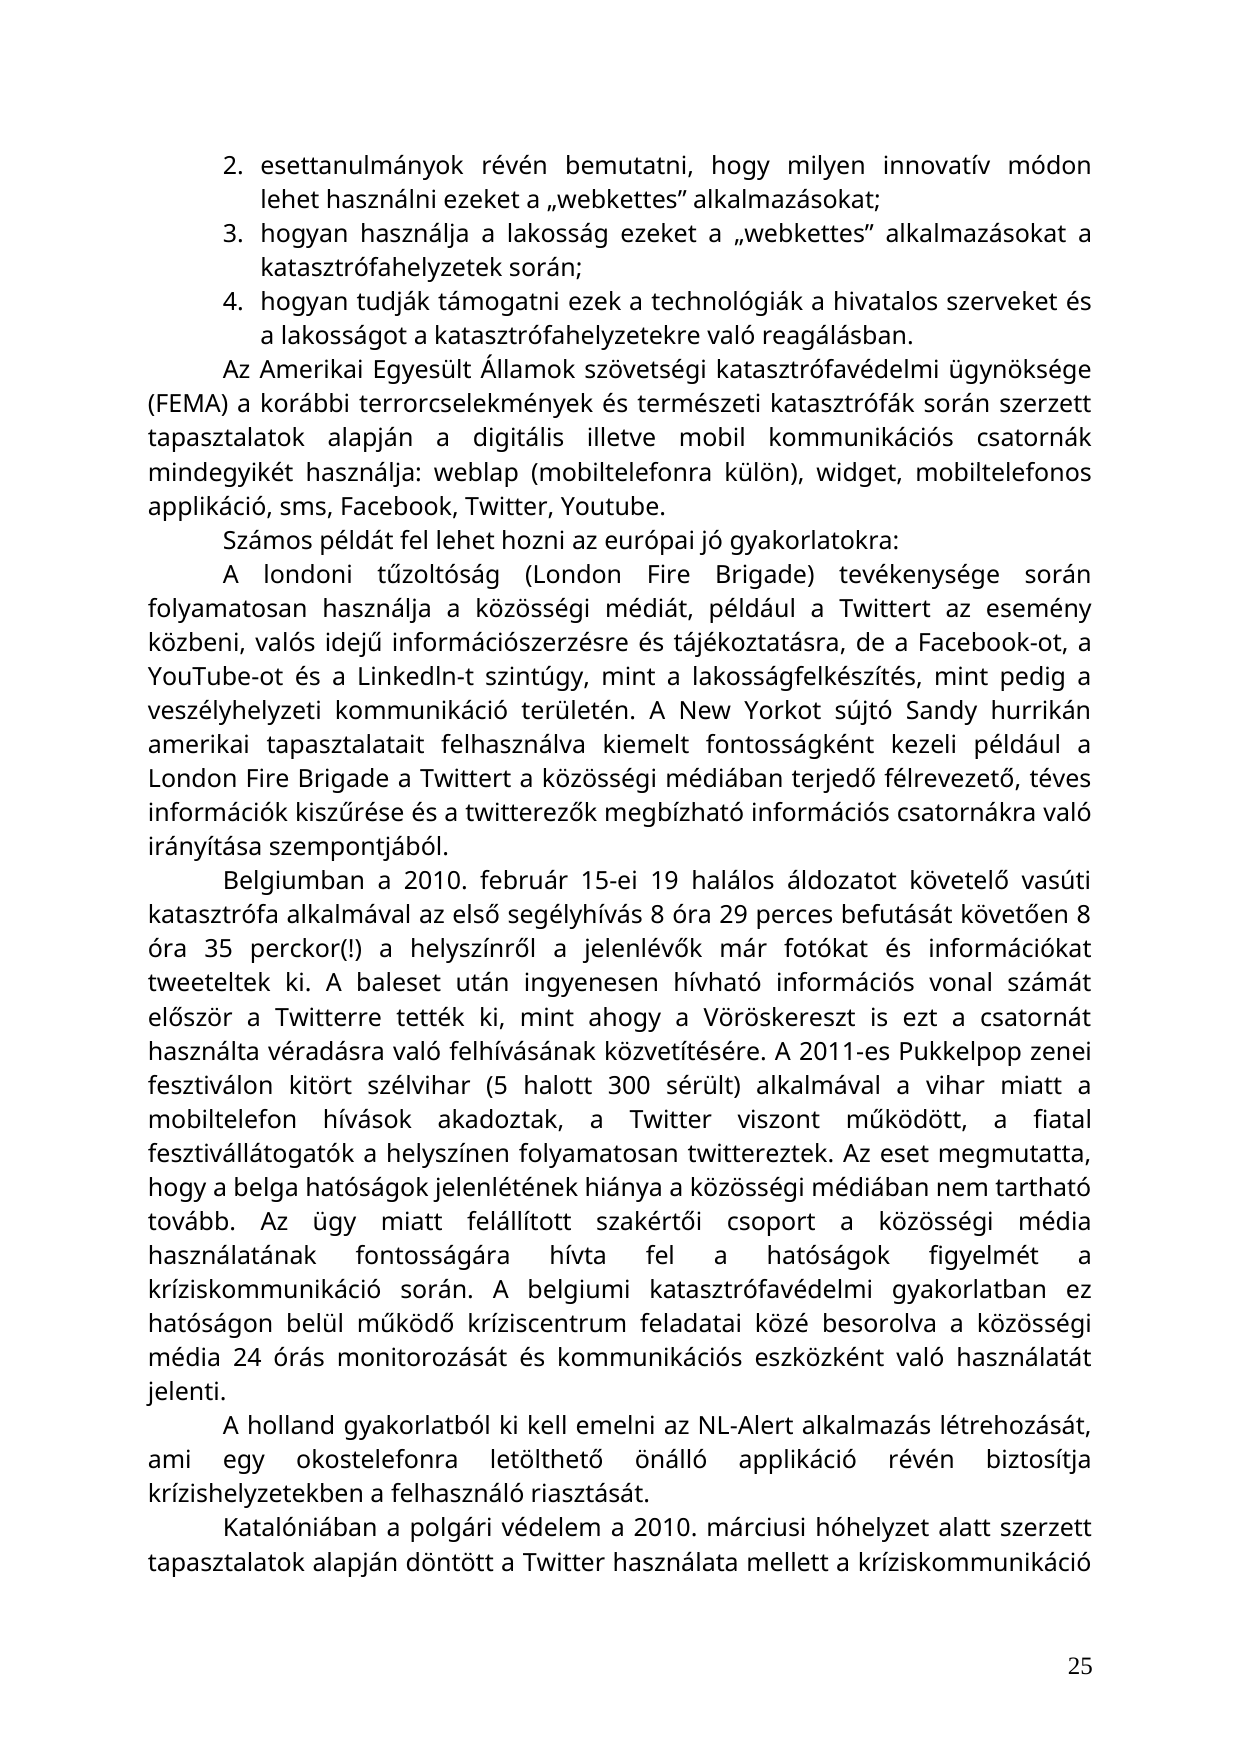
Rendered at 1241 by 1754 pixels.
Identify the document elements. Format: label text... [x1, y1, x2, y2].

list hogyan használja a lakosság ezeket a „webkettes” alkalmazásokat a katasztrófahelyzetek során; [223, 216, 1093, 284]
list esettanulmányok révén bemutatni, hogy milyen innovatív módon lehet használni ezeket a „webkettes” alkalmazásokat; [223, 148, 1093, 216]
text Katalóniában a polgári védelem a 2010. márciusi hóhelyzet alatt szerzett tapasztalatok alapján döntött a Twitter használata mellett a kríziskommunikáció [148, 1510, 1093, 1578]
text Belgiumban a 2010. február 15-ei 19 halálos áldozatot követelő vasúti katasztrófa alkalmával az első segélyhívás 8 óra 29 perces befutását követően 8 óra 35 perckor(!) a helyszínről a jelenlévők már fotókat és információkat tweeteltek ki. A baleset után ingyenesen hívható információs vonal számát először a Twitterre tették ki, mint ahogy a Vöröskereszt is ezt a csatornát használta véradásra való felhívásának közvetítésére. A 2011-es Pukkelpop zenei fesztiválon kitört szélvihar (5 halott 300 sérült) alkalmával a vihar miatt a mobiltelefon hívások akadoztak, a Twitter viszont működött, a fiatal fesztivállátogatók a helyszínen folyamatosan twittereztek. Az eset megmutatta, hogy a belga hatóságok jelenlétének hiánya a közösségi médiában nem tartható tovább. Az ügy miatt felállított szakértői csoport a közösségi média használatának fontosságára hívta fel a hatóságok figyelmét a kríziskommunikáció során. A belgiumi katasztrófavédelmi gyakorlatban ez hatóságon belül működő kríziscentrum feladatai közé besorolva a közösségi média 24 órás monitorozását és kommunikációs eszközként való használatát jelenti. [148, 863, 1093, 1408]
text A londoni tűzoltóság (London Fire Brigade) tevékenysége során folyamatosan használja a közösségi médiát, például a Twittert az esemény közbeni, valós idejű információszerzésre és tájékoztatásra, de a Facebook-ot, a YouTube-ot és a Linkedln-t szintúgy, mint a lakosságfelkészítés, mint pedig a veszélyhelyzeti kommunikáció területén. A New Yorkot sújtó Sandy hurrikán amerikai tapasztalatait felhasználva kiemelt fontosságként kezeli például a London Fire Brigade a Twittert a közösségi médiában terjedő félrevezető, téves információk kiszűrése és a twitterezők megbízható információs csatornákra való irányítása szempontjából. [148, 556, 1093, 863]
text A holland gyakorlatból ki kell emelni az NL-Alert alkalmazás létrehozását, ami egy okostelefonra letölthető önálló applikáció révén biztosítja krízishelyzetekben a felhasználó riasztását. [148, 1408, 1093, 1510]
list hogyan tudják támogatni ezek a technológiák a hivatalos szerveket és a lakosságot a katasztrófahelyzetekre való reagálásban. [223, 284, 1093, 352]
text Az Amerikai Egyesült Államok szövetségi katasztrófavédelmi ügynöksége (FEMA) a korábbi terrorcselekmények és természeti katasztrófák során szerzett tapasztalatok alapján a digitális illetve mobil kommunikációs csatornák mindegyikét használja: weblap (mobiltelefonra külön), widget, mobiltelefonos applikáció, sms, Facebook, Twitter, Youtube. [148, 352, 1093, 522]
text Számos példát fel lehet hozni az európai jó gyakorlatokra: [148, 522, 1093, 556]
